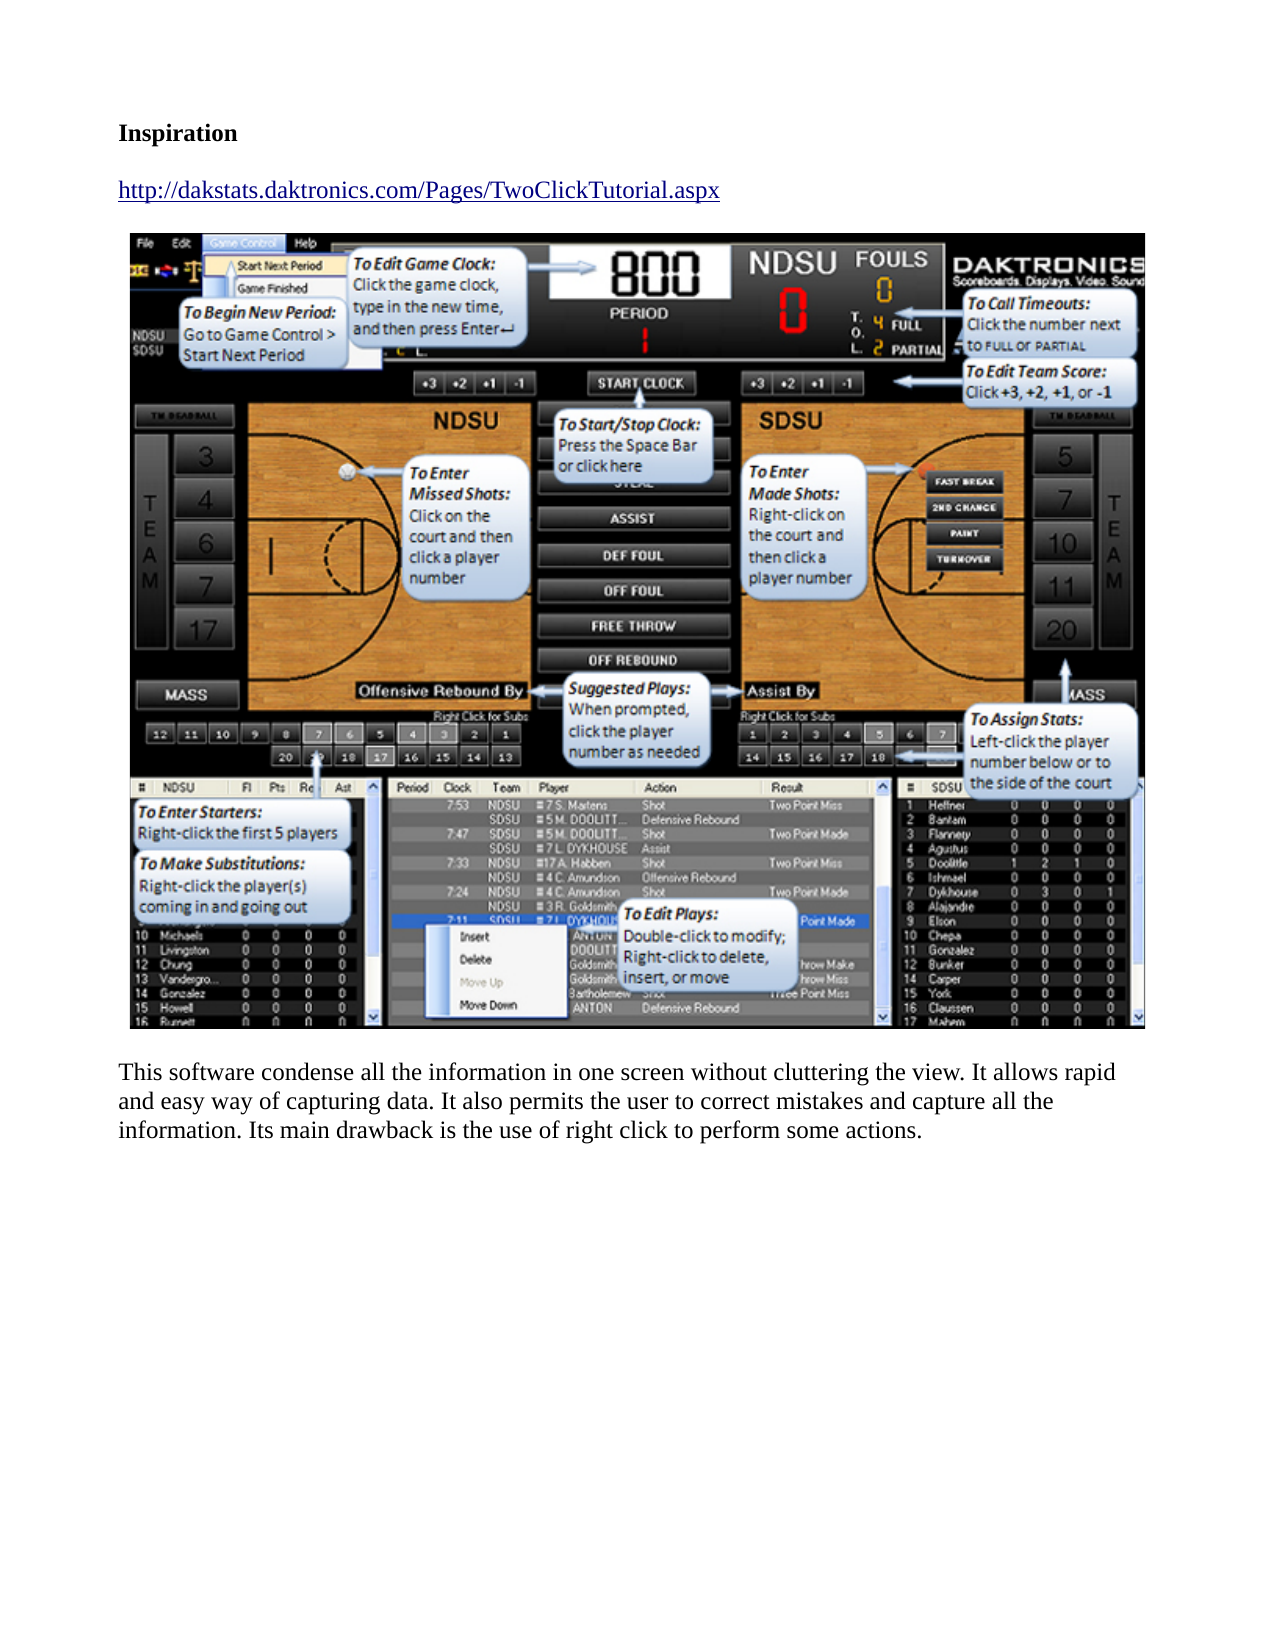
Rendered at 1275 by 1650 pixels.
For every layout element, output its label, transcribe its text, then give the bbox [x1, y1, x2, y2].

picture [129, 233, 1146, 1029]
text http://dakstats.daktronics.com/Pages/TwoClickTutorial.aspx [118, 176, 1157, 204]
text This software condense all the information in one screen without cluttering the view. It allows rapid and easy way of capturing data. It also permits the user to correct mistakes and capture all the information. Its main drawback is the use of right click to perform some actions. [118, 1057, 1157, 1143]
text Inspiration [118, 118, 1157, 147]
